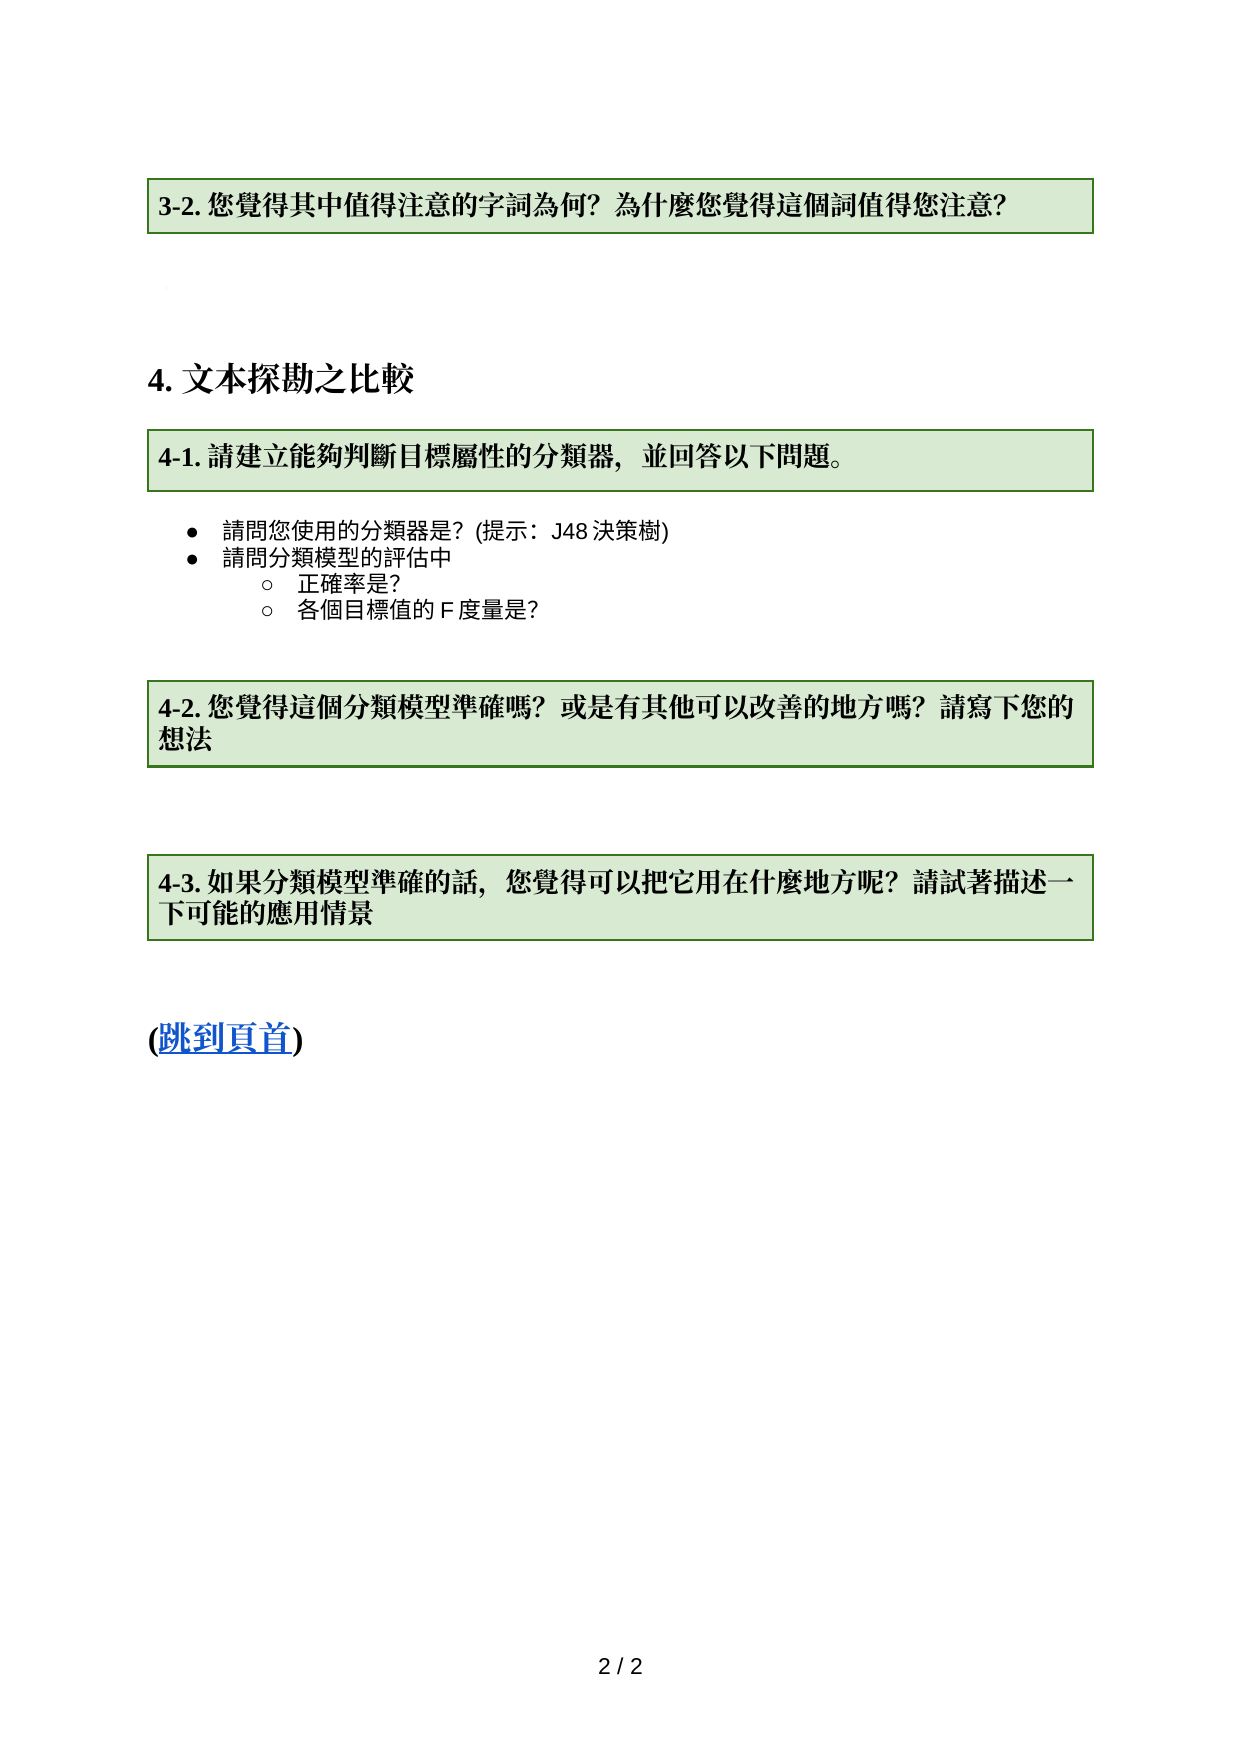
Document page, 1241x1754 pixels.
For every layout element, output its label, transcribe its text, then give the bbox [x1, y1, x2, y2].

table_header 4-1. 請建立能夠判斷目標屬性的分類器，並回答以下問題。 [149, 431, 1092, 490]
table_header 4-3. 如果分類模型準確的話，您覺得可以把它用在什麼地方呢？請試著描述一下可能的應用情景 [149, 856, 1092, 939]
table_header 3-2. 您覺得其中值得注意的字詞為何？為什麼您覺得這個詞值得您注意？ [149, 180, 1092, 232]
list 各個目標值的F度量是？ [260, 597, 1093, 623]
subtitle (跳到頁首) [148, 1019, 1093, 1057]
subtitle 4. 文本探勘之比較 [148, 360, 1093, 398]
list 正確率是？ [260, 571, 1093, 597]
table_header 4-2. 您覺得這個分類模型準確嗎？或是有其他可以改善的地方嗎？請寫下您的想法 [149, 682, 1092, 765]
list 請問您使用的分類器是？(提示：J48決策樹) [185, 518, 1093, 544]
list 請問分類模型的評估中 [185, 544, 1093, 571]
